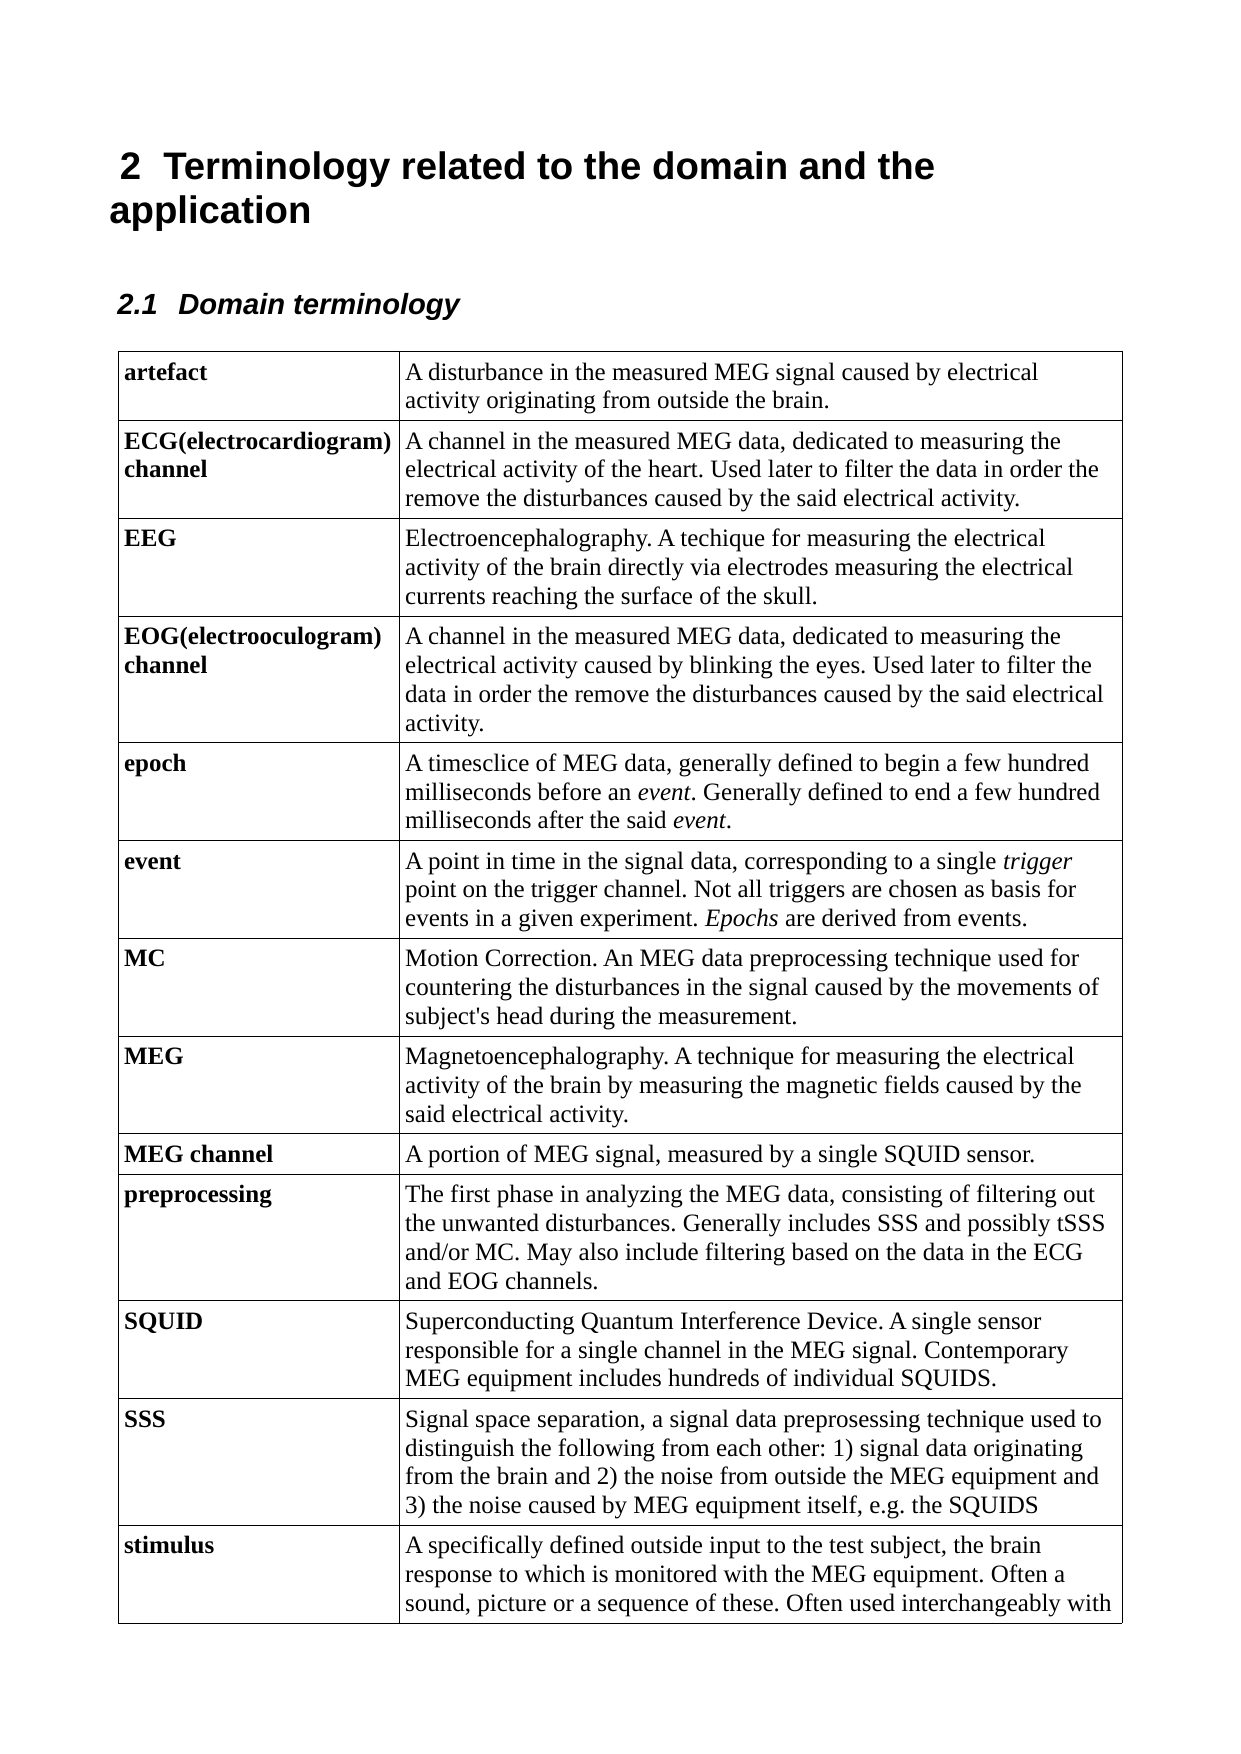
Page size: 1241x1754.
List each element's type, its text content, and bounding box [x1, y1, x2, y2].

table_cell A portion of MEG signal, measured by a single SQUID sensor. [400, 1134, 1122, 1174]
table_cell A specifically defined outside input to the test subject, the brain response to which is monitored with the MEG equipment. Often a sound, picture or a sequence of these. Often used interchangeably with [400, 1526, 1122, 1622]
table_cell A channel in the measured MEG data, dedicated to measuring the electrical activity of the heart. Used later to filter the data in order the remove the disturbances caused by the said electrical activity. [400, 421, 1122, 518]
table_cell SSS [119, 1399, 399, 1524]
table_cell Magnetoencephalography. A technique for measuring the electrical activity of the brain by measuring the magnetic fields caused by the said electrical activity. [400, 1037, 1122, 1133]
table_cell Electroencephalography. A techique for measuring the electrical activity of the brain directly via electrodes measuring the electrical currents reaching the surface of the skull. [400, 519, 1122, 616]
table_cell The first phase in analyzing the MEG data, consisting of filtering out the unwanted disturbances. Generally includes SSS and possibly tSSS and/or MC. May also include filtering based on the data in the ECG and EOG channels. [400, 1175, 1122, 1300]
table_cell EOG(electrooculogram) channel [119, 617, 399, 742]
table_cell Motion Correction. An MEG data preprocessing technique used for countering the disturbances in the signal caused by the movements of subject's head during the measurement. [400, 939, 1122, 1036]
table_cell MEG [119, 1037, 399, 1133]
table_cell SQUID [119, 1301, 399, 1398]
table_cell ECG(electrocardiogram) channel [119, 421, 399, 518]
table_cell EEG [119, 519, 399, 616]
table_cell Superconducting Quantum Interference Device. A single sensor responsible for a single channel in the MEG signal. Contemporary MEG equipment includes hundreds of individual SQUIDS. [400, 1301, 1122, 1398]
table_cell MC [119, 939, 399, 1036]
table_cell epoch [119, 743, 399, 840]
subtitle Domain terminology [109, 287, 1122, 321]
table_header A disturbance in the measured MEG signal caused by electrical activity originating from outside the brain. [400, 352, 1122, 420]
table_cell A point in time in the signal data, corresponding to a single trigger point on the trigger channel. Not all triggers are chosen as basis for events in a given experiment. Epochs are derived from events. [400, 841, 1122, 938]
table_cell stimulus [119, 1526, 399, 1622]
table_cell preprocessing [119, 1175, 399, 1300]
table_cell MEG channel [119, 1134, 399, 1174]
table_header artefact [119, 352, 399, 420]
table_cell event [119, 841, 399, 938]
table_cell Signal space separation, a signal data preprosessing technique used to distinguish the following from each other: 1) signal data originating from the brain and 2) the noise from outside the MEG equipment and 3) the noise caused by MEG equipment itself, e.g. the SQUIDS [400, 1399, 1122, 1524]
subtitle Terminology related to the domain and the application [109, 144, 1122, 232]
table_cell A timesclice of MEG data, generally defined to begin a few hundred milliseconds before an event. Generally defined to end a few hundred milliseconds after the said event. [400, 743, 1122, 840]
table_cell A channel in the measured MEG data, dedicated to measuring the electrical activity caused by blinking the eyes. Used later to filter the data in order the remove the disturbances caused by the said electrical activity. [400, 617, 1122, 742]
